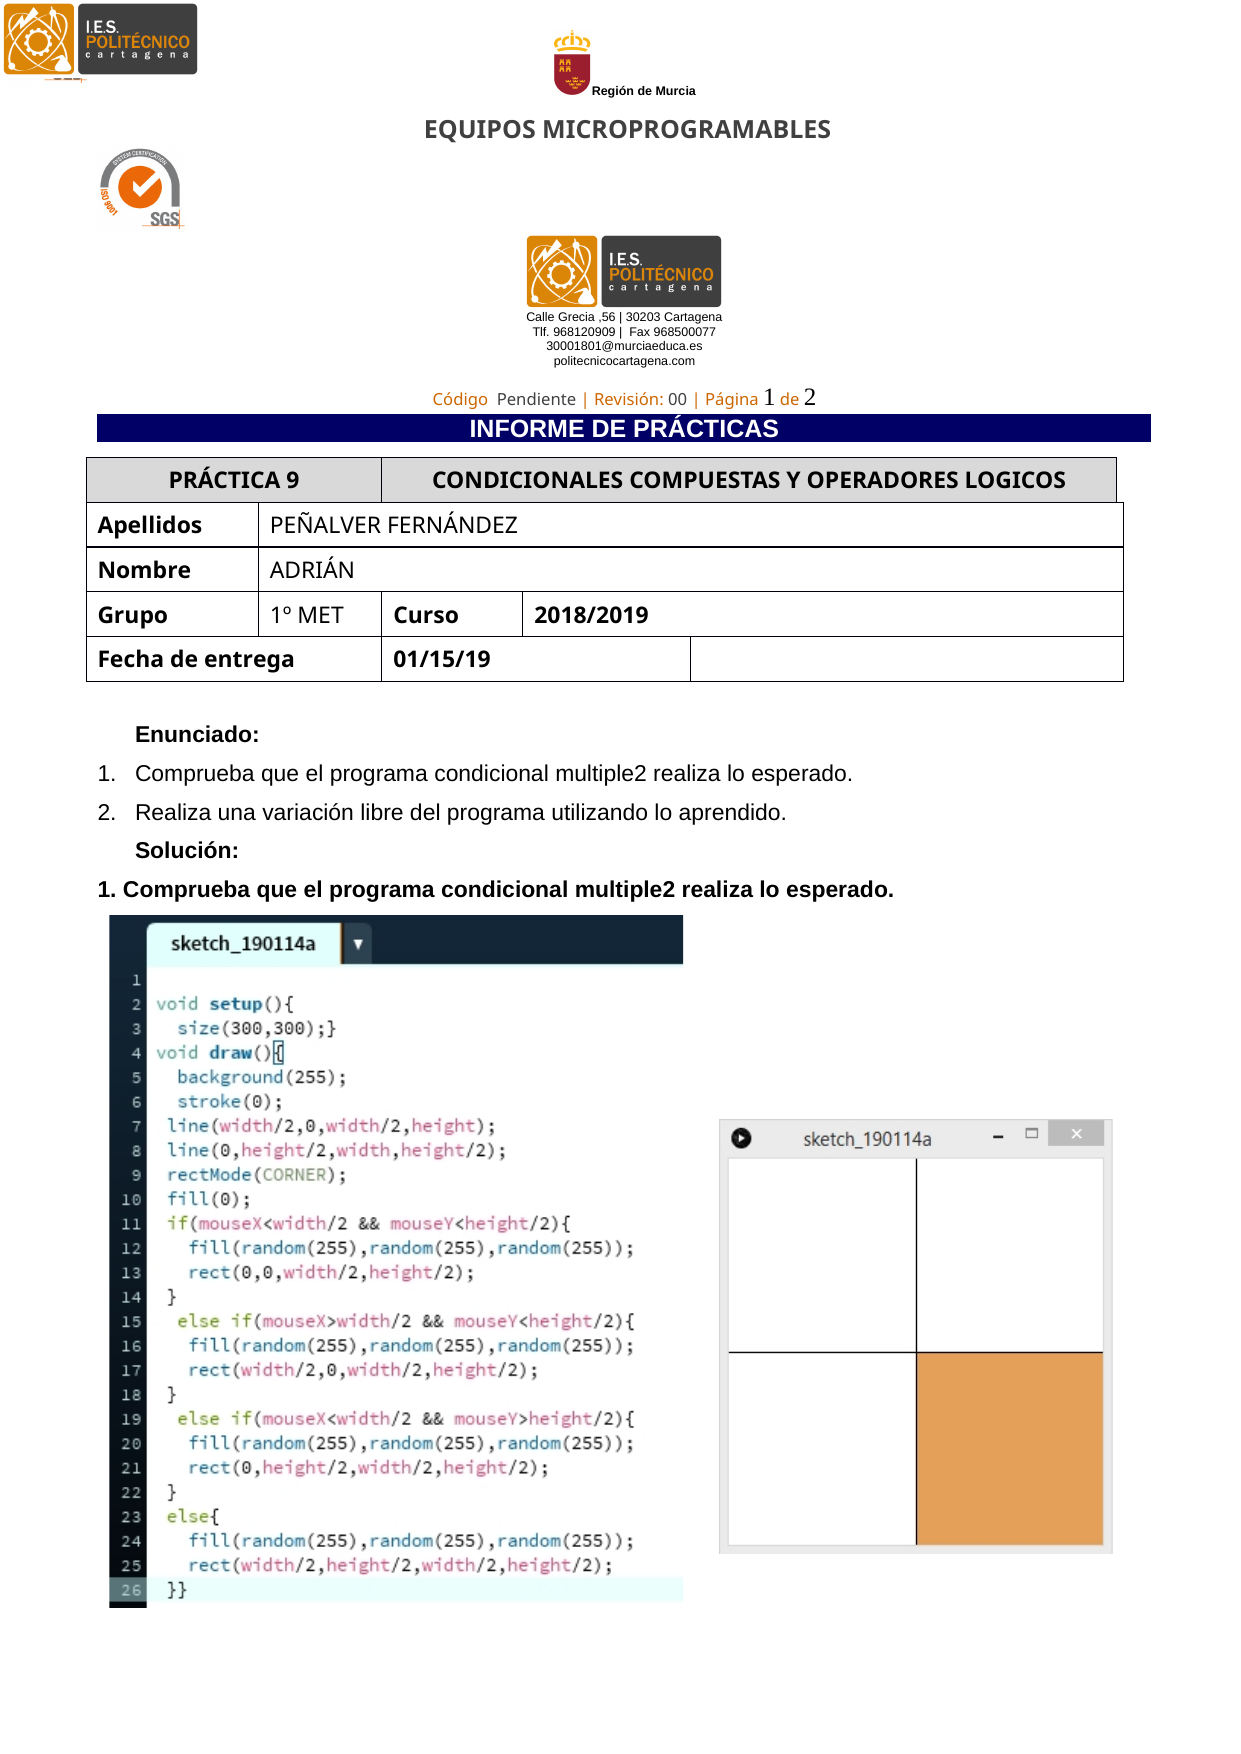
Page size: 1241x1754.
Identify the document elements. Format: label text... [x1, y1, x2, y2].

table_cell 1º MET [259, 592, 381, 636]
table_cell 15/01/19 [382, 637, 690, 681]
table_cell 2018/2019 [523, 592, 1123, 636]
picture [0, 0, 202, 86]
table_cell ADRIÁN [259, 548, 1123, 591]
text 1. Comprueba que el programa condicional multiple2 realiza lo esperado. [97, 876, 1151, 902]
table_header PRÁCTICA 9 [87, 458, 381, 502]
table_cell PEÑALVER FERNÁNDEZ [259, 503, 1123, 546]
table_cell Nombre [87, 548, 258, 591]
table_cell Grupo [87, 592, 258, 636]
picture [109, 915, 684, 1608]
picture [523, 232, 725, 311]
picture [97, 146, 187, 232]
table_cell Fecha de entrega [87, 637, 381, 681]
table_header CONDICIONALES COMPUESTAS Y OPERADORES LOGICOS [382, 458, 1116, 502]
list Realiza una variación libre del programa utilizando lo aprendido. [97, 798, 1151, 825]
table_header [1117, 457, 1124, 502]
table_cell [691, 637, 1123, 681]
text Solución: [135, 837, 1151, 864]
table_cell Apellidos [87, 503, 258, 546]
table_cell Curso [382, 592, 522, 636]
picture [719, 1119, 1113, 1554]
list Comprueba que el programa condicional multiple2 realiza lo esperado. [97, 759, 1151, 786]
text Enunciado: [135, 721, 1151, 747]
text INFORME DE PRÁCTICAS [97, 414, 1151, 442]
